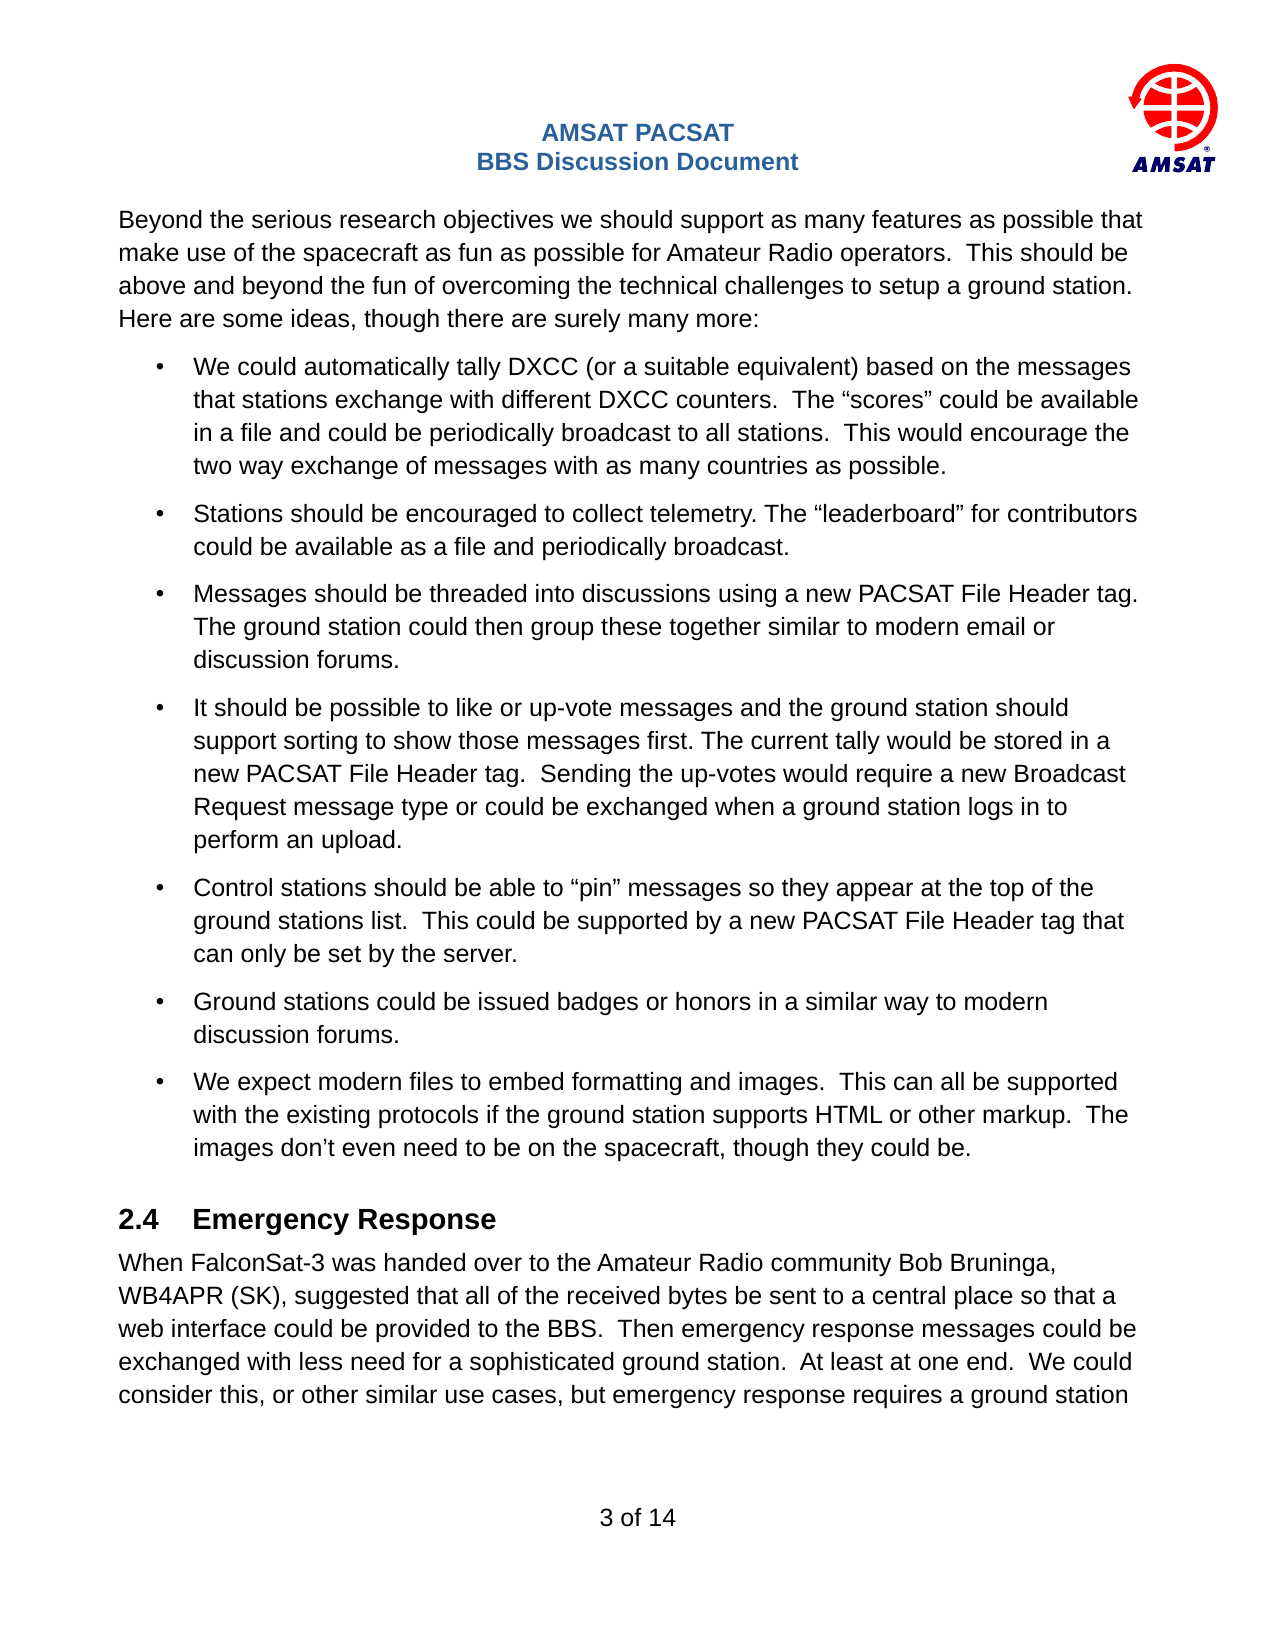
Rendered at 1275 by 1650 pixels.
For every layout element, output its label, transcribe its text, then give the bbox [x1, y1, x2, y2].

list We could automatically tally DXCC (or a suitable equivalent) based on the messages that stations exchange with different DXCC counters. The “scores” could be available in a file and could be periodically broadcast to all stations. This would encourage the two way exchange of messages with as many countries as possible. [156, 352, 1157, 480]
list Ground stations could be issued badges or honors in a similar way to modern discussion forums. [156, 987, 1157, 1048]
text Beyond the serious research objectives we should support as many features as possible that make use of the spacecraft as fun as possible for Amateur Radio operators. This should be above and beyond the fun of overcoming the technical challenges to setup a ground station. Here are some ideas, though there are surely many more: [118, 205, 1157, 333]
list Control stations should be able to “pin” messages so they appear at the top of the ground stations list. This could be supported by a new PACSAT File Header tag that can only be set by the server. [156, 873, 1157, 968]
list We expect modern files to embed formatting and images. This can all be supported with the existing protocols if the ground station supports HTML or other markup. The images don’t even need to be on the spacecraft, though they could be. [156, 1067, 1157, 1162]
list Messages should be threaded into discussions using a new PACSAT File Header tag. The ground station could then group these together similar to modern email or discussion forums. [156, 579, 1157, 674]
subtitle Emergency Response [118, 1202, 1157, 1235]
picture [1126, 61, 1220, 174]
list Stations should be encouraged to collect telemetry. The “leaderboard” for contributors could be available as a file and periodically broadcast. [156, 498, 1157, 560]
list It should be possible to like or up-vote messages and the ground station should support sorting to show those messages first. The current tally would be stored in a new PACSAT File Header tag. Sending the up-votes would require a new Broadcast Request message type or could be exchanged when a ground station logs in to perform an upload. [156, 693, 1157, 854]
text When FalconSat-3 was handed over to the Amateur Radio community Bob Bruninga, WB4APR (SK), suggested that all of the received bytes be sent to a central place so that a web interface could be provided to the BBS. Then emergency response messages could be exchanged with less need for a sophisticated ground station. At least at one end. We could consider this, or other similar use cases, but emergency response requires a ground station [118, 1248, 1157, 1409]
